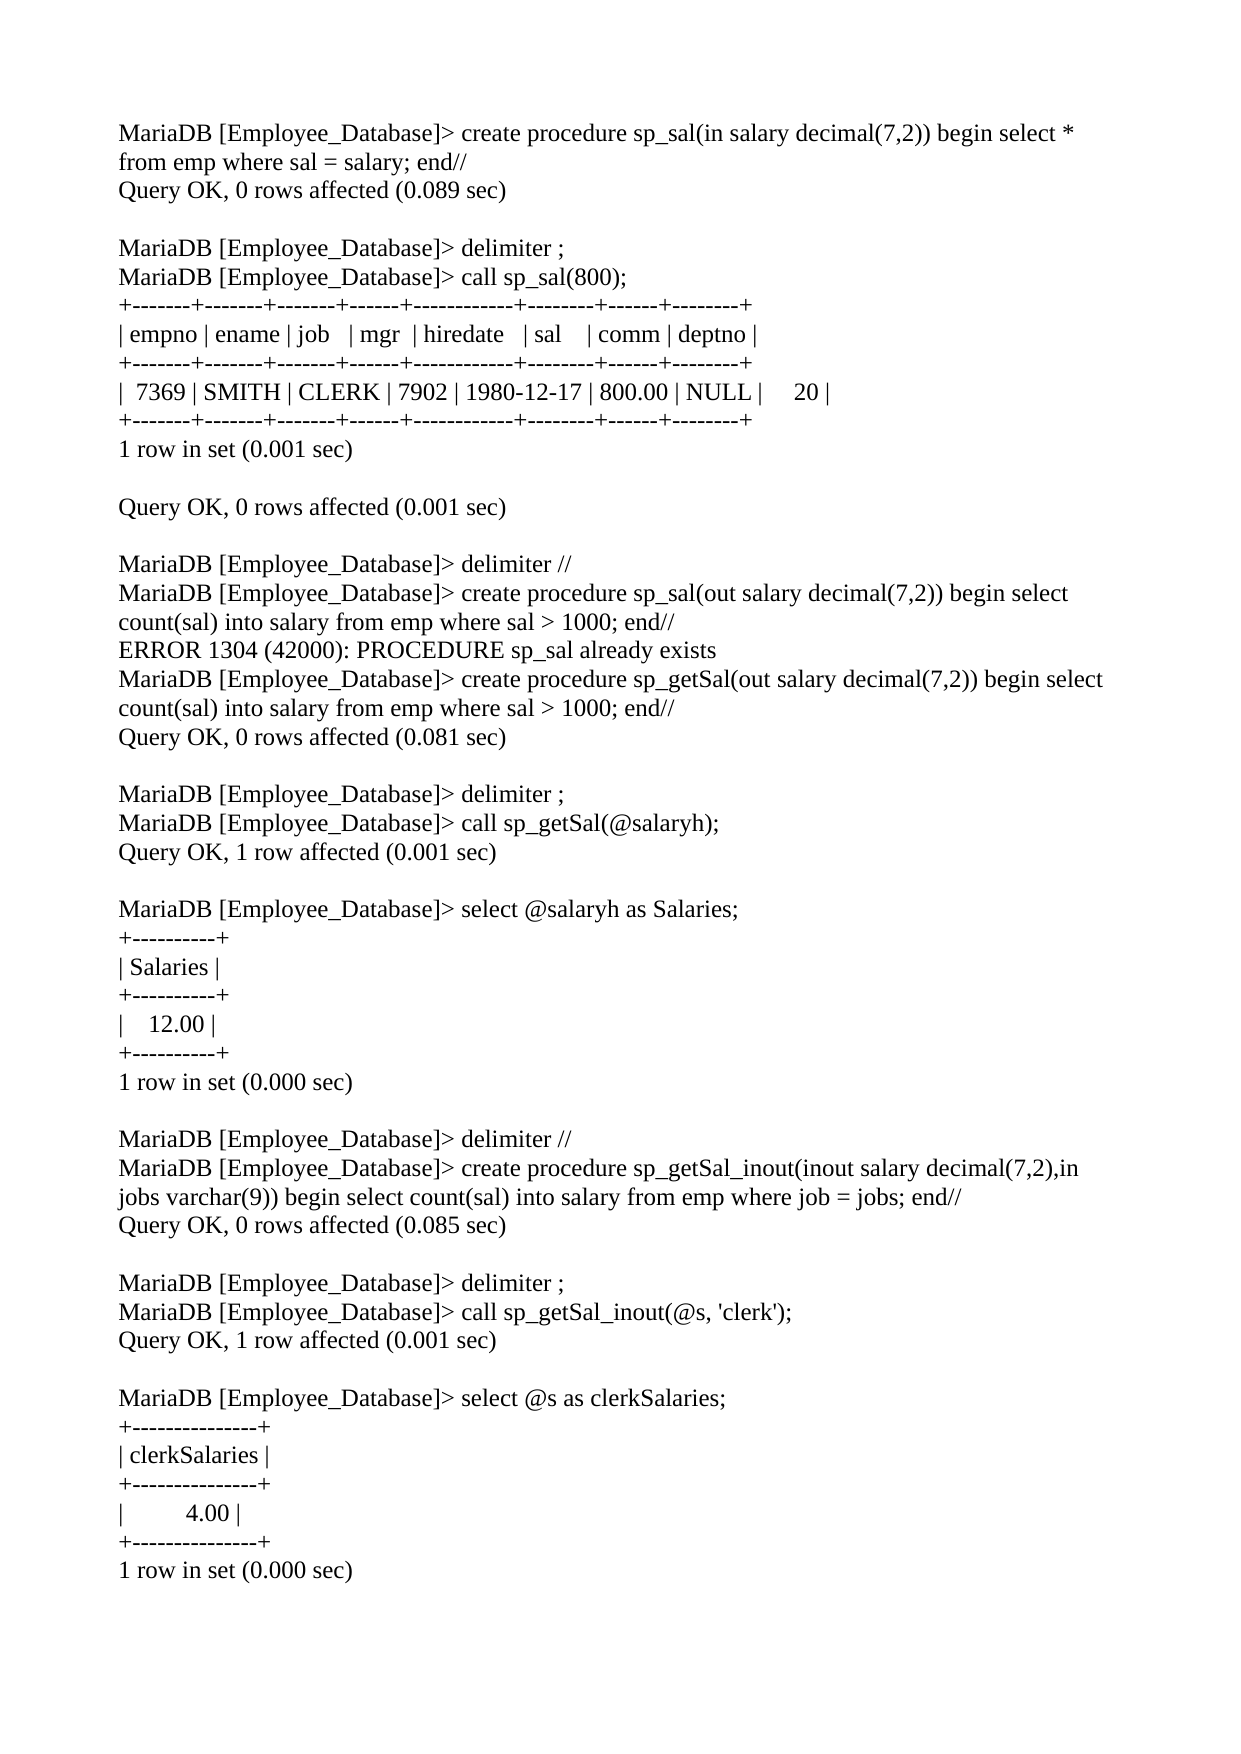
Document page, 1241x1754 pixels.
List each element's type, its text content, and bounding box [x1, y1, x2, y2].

text MariaDB [Employee_Database]> create procedure sp_sal(in salary decimal(7,2)) begin select * from emp where sal = salary; end// [118, 118, 1122, 176]
text +----------+ [118, 1038, 1122, 1067]
text | 12.00 | [118, 1009, 1122, 1038]
text 1 row in set (0.001 sec) [118, 434, 1122, 463]
text +---------------+ [118, 1469, 1122, 1498]
text Query OK, 1 row affected (0.001 sec) [118, 1326, 1122, 1354]
text Query OK, 1 row affected (0.001 sec) [118, 837, 1122, 866]
text +---------------+ [118, 1412, 1122, 1441]
text | 4.00 | [118, 1498, 1122, 1527]
text MariaDB [Employee_Database]> call sp_getSal(@salaryh); [118, 808, 1122, 837]
text | Salaries | [118, 952, 1122, 981]
text MariaDB [Employee_Database]> call sp_sal(800); [118, 262, 1122, 291]
text MariaDB [Employee_Database]> call sp_getSal_inout(@s, 'clerk'); [118, 1297, 1122, 1326]
text MariaDB [Employee_Database]> delimiter ; [118, 779, 1122, 808]
text MariaDB [Employee_Database]> create procedure sp_getSal(out salary decimal(7,2)) begin select count(sal) into salary from emp where sal > 1000; end// [118, 664, 1122, 722]
text MariaDB [Employee_Database]> create procedure sp_sal(out salary decimal(7,2)) begin select count(sal) into salary from emp where sal > 1000; end// [118, 578, 1122, 636]
text | empno | ename | job | mgr | hiredate | sal | comm | deptno | [118, 319, 1122, 348]
text | clerkSalaries | [118, 1441, 1122, 1469]
text +----------+ [118, 981, 1122, 1009]
text | 7369 | SMITH | CLERK | 7902 | 1980-12-17 | 800.00 | NULL | 20 | [118, 377, 1122, 406]
text MariaDB [Employee_Database]> delimiter // [118, 549, 1122, 578]
text ERROR 1304 (42000): PROCEDURE sp_sal already exists [118, 636, 1122, 664]
text Query OK, 0 rows affected (0.085 sec) [118, 1211, 1122, 1239]
text MariaDB [Employee_Database]> delimiter // [118, 1124, 1122, 1153]
text MariaDB [Employee_Database]> select @salaryh as Salaries; [118, 894, 1122, 923]
text MariaDB [Employee_Database]> delimiter ; [118, 1268, 1122, 1297]
text Query OK, 0 rows affected (0.089 sec) [118, 176, 1122, 204]
text 1 row in set (0.000 sec) [118, 1067, 1122, 1096]
text +---------------+ [118, 1527, 1122, 1556]
text MariaDB [Employee_Database]> select @s as clerkSalaries; [118, 1383, 1122, 1412]
text 1 row in set (0.000 sec) [118, 1556, 1122, 1584]
text Query OK, 0 rows affected (0.081 sec) [118, 722, 1122, 751]
text +----------+ [118, 923, 1122, 952]
text MariaDB [Employee_Database]> delimiter ; [118, 233, 1122, 262]
text +-------+-------+-------+------+------------+--------+------+--------+ [118, 291, 1122, 319]
text Query OK, 0 rows affected (0.001 sec) [118, 492, 1122, 521]
text +-------+-------+-------+------+------------+--------+------+--------+ [118, 406, 1122, 434]
text +-------+-------+-------+------+------------+--------+------+--------+ [118, 348, 1122, 377]
text MariaDB [Employee_Database]> create procedure sp_getSal_inout(inout salary decimal(7,2),in jobs varchar(9)) begin select count(sal) into salary from emp where job = jobs; end// [118, 1153, 1122, 1211]
